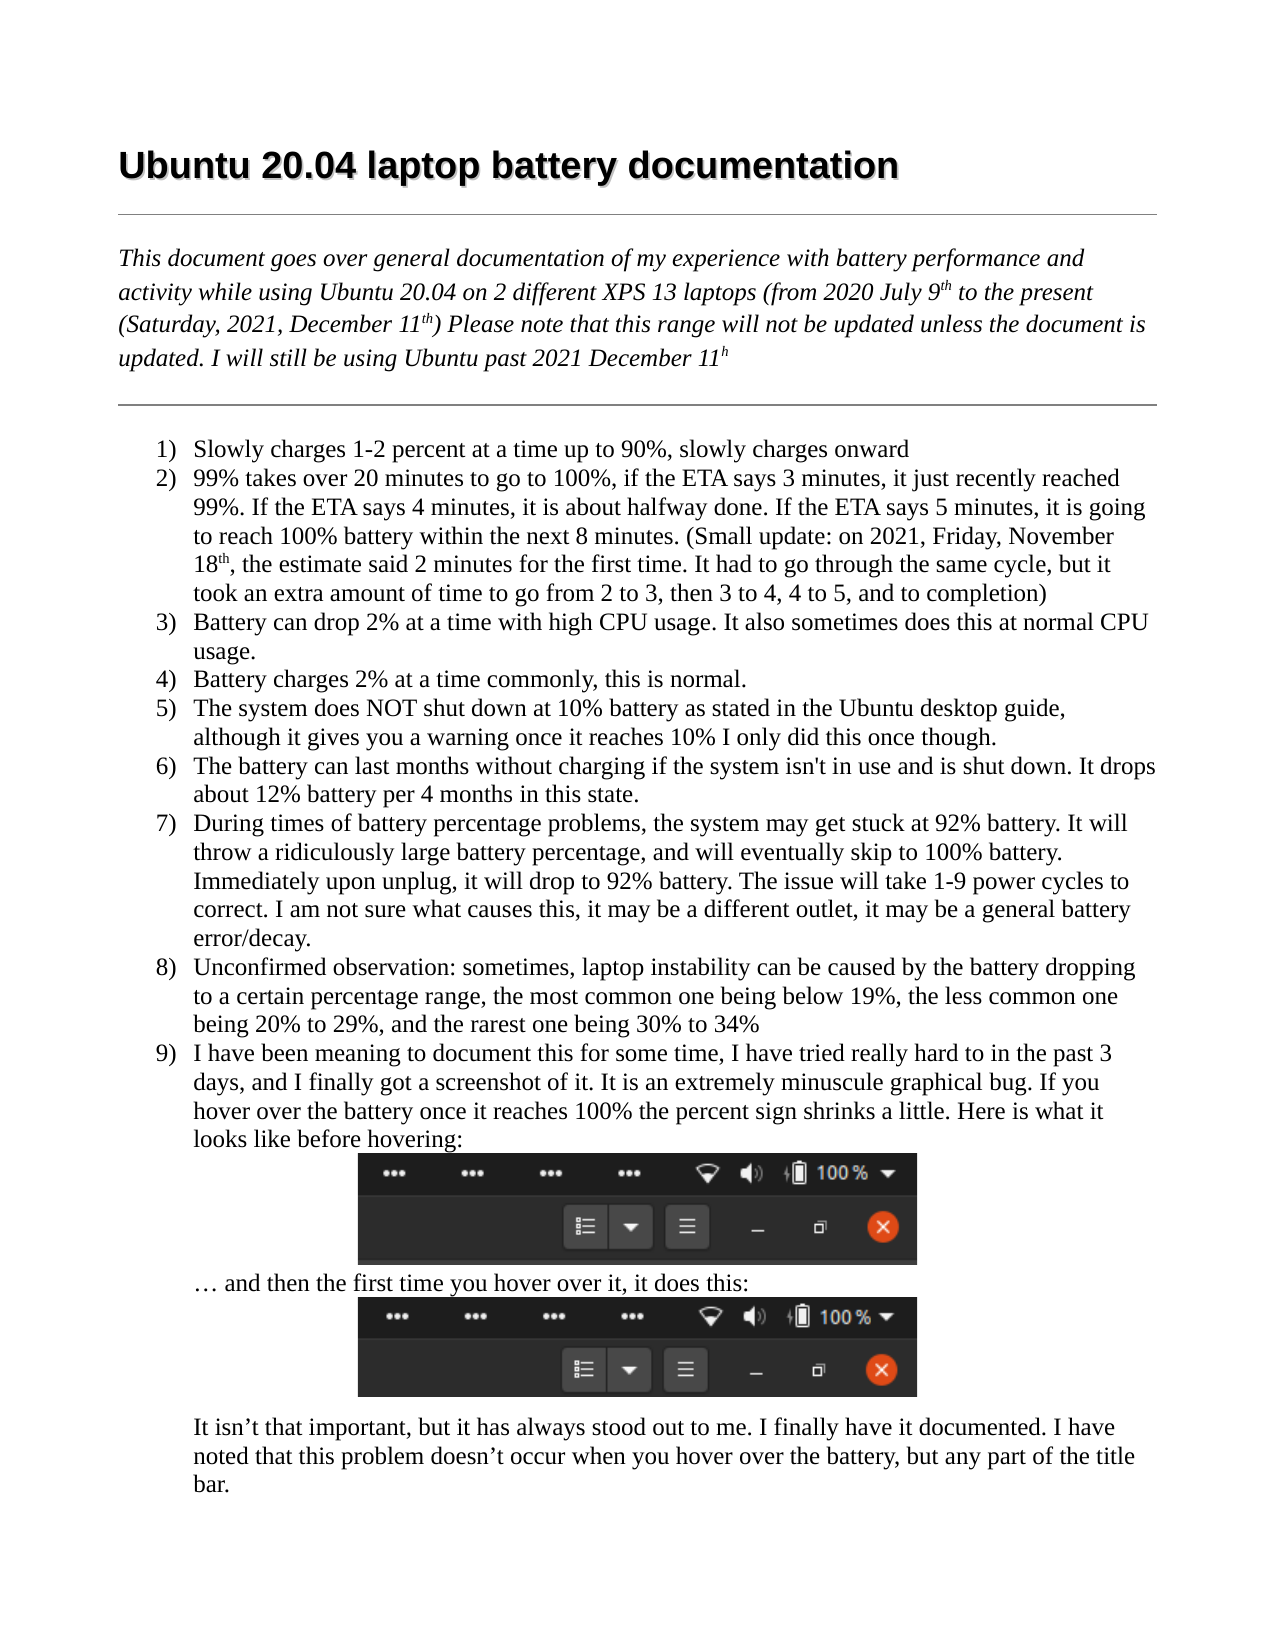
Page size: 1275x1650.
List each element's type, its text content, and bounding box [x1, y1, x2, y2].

list The battery can last months without charging if the system isn't in use and is shut down. It drops about 12% battery per 4 months in this state. [156, 751, 1157, 808]
list The system does NOT shut down at 10% battery as stated in the Ubuntu desktop guide, although it gives you a warning once it reaches 10% I only did this once though. [156, 693, 1157, 751]
picture [357, 1297, 918, 1397]
list Unconfirmed observation: sometimes, laptop instability can be caused by the battery dropping to a certain percentage range, the most common one being below 19%, the less common one being 20% to 29%, and the rarest one being 30% to 34% [156, 952, 1157, 1038]
picture [357, 1153, 918, 1265]
list During times of battery percentage problems, the system may get stuck at 92% battery. It will throw a ridiculously large battery percentage, and will eventually skip to 100% battery. Immediately upon unplug, it will drop to 92% battery. The issue will take 1-9 power cycles to correct. I am not sure what causes this, it may be a different outlet, it may be a general battery error/decay. [156, 808, 1157, 952]
list It isn’t that important, but it has always stood out to me. I finally have it documented. I have noted that this problem doesn’t occur when you hover over the battery, but any part of the title bar. [156, 1412, 1157, 1498]
list Slowly charges 1-2 percent at a time up to 90%, slowly charges onward [156, 434, 1157, 463]
list … and then the first time you hover over it, it does this: [156, 1268, 1157, 1297]
list I have been meaning to document this for some time, I have tried really hard to in the past 3 days, and I finally got a screenshot of it. It is an extremely minuscule graphical bug. If you hover over the battery once it reaches 100% the percent sign shrinks a little. Here is what it looks like before hovering: [156, 1038, 1157, 1153]
text This document goes over general documentation of my experience with battery performance and activity while using Ubuntu 20.04 on 2 different XPS 13 laptops (from 2020 July 9th to the present (Saturday, 2021, December 11th) Please note that this range will not be updated unless the document is updated. I will still be using Ubuntu past 2021 December 11h [118, 243, 1157, 371]
subtitle Ubuntu 20.04 laptop battery documentation [118, 143, 1157, 187]
list 99% takes over 20 minutes to go to 100%, if the ETA says 3 minutes, it just recently reached 99%. If the ETA says 4 minutes, it is about halfway done. If the ETA says 5 minutes, it is going to reach 100% battery within the next 8 minutes. (Small update: on 2021, Friday, November 18th, the estimate said 2 minutes for the first time. It had to go through the same cycle, but it took an extra amount of time to go from 2 to 3, then 3 to 4, 4 to 5, and to completion) [156, 463, 1157, 607]
list Battery can drop 2% at a time with high CPU usage. It also sometimes does this at normal CPU usage. [156, 607, 1157, 664]
list Battery charges 2% at a time commonly, this is normal. [156, 664, 1157, 693]
